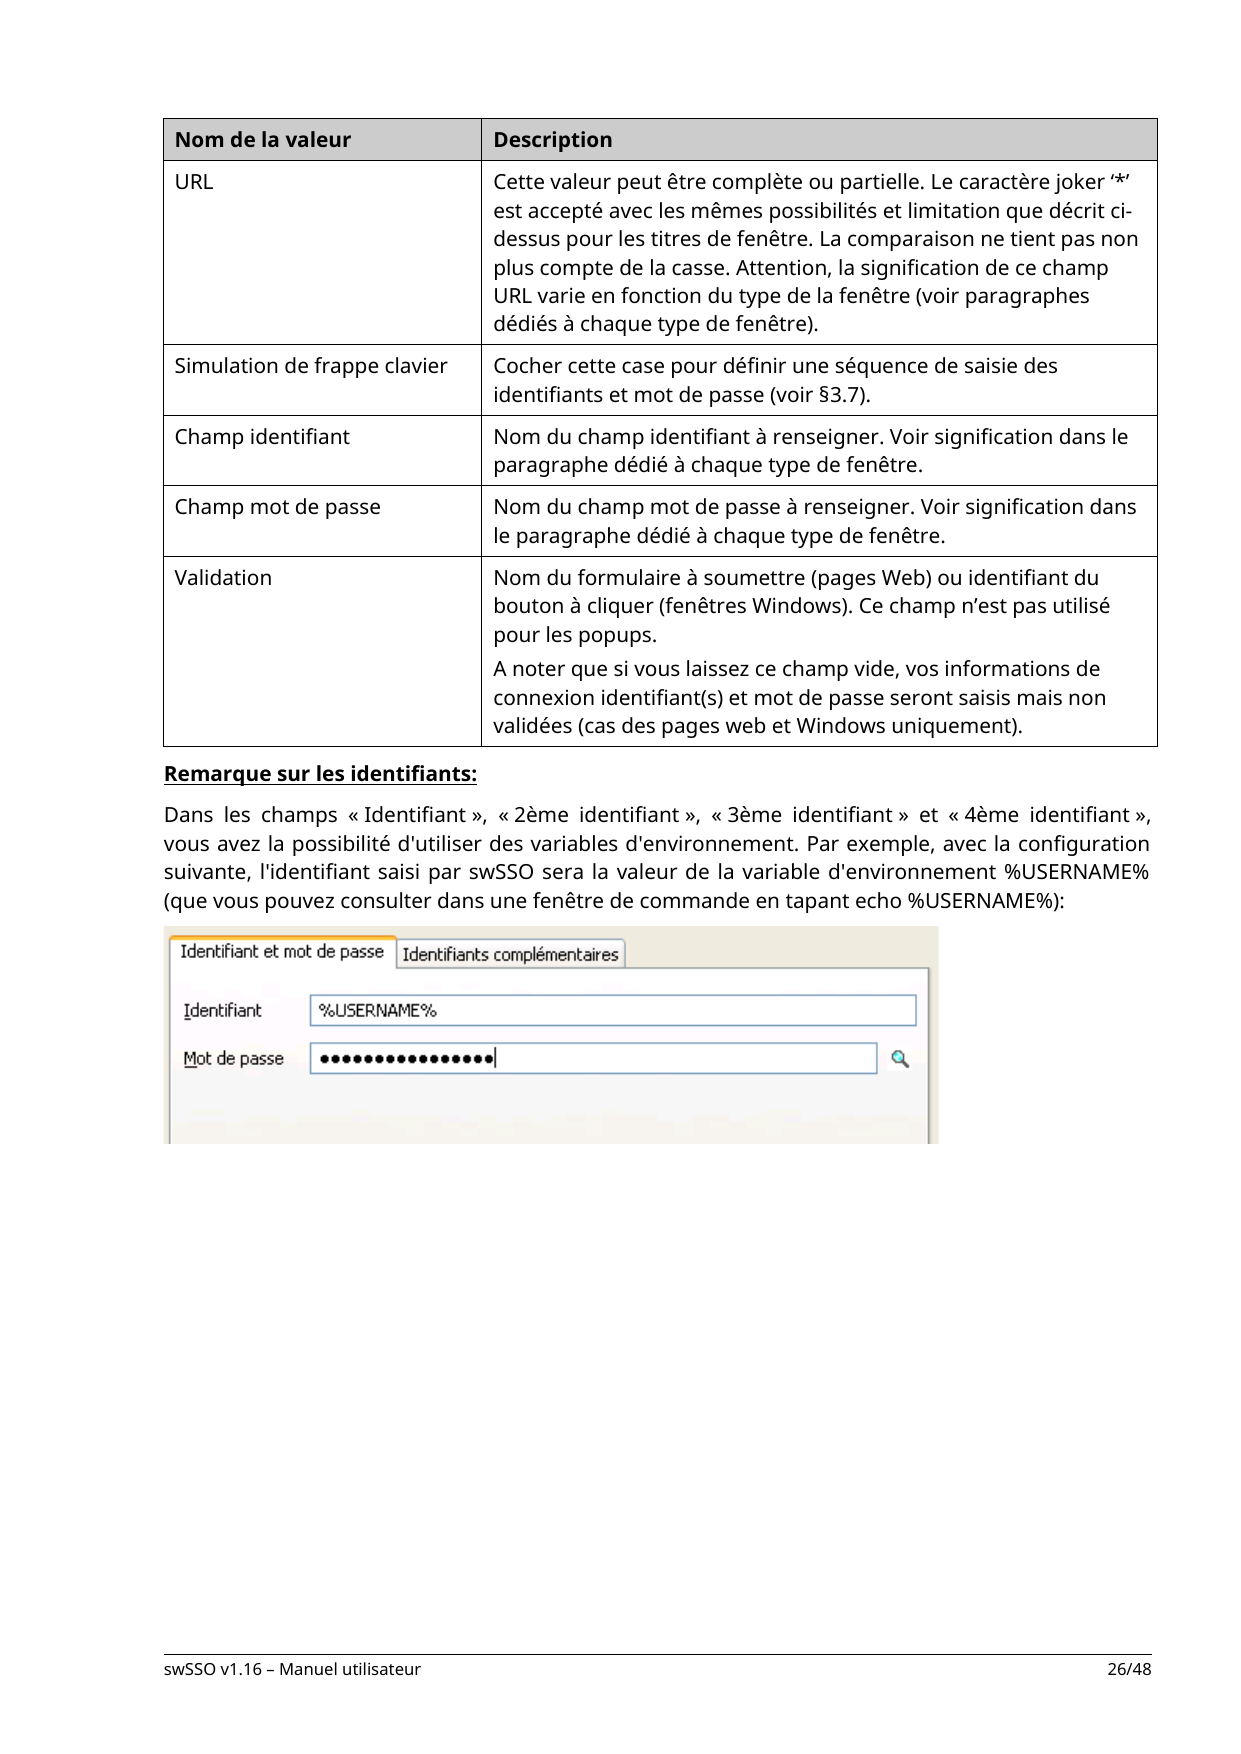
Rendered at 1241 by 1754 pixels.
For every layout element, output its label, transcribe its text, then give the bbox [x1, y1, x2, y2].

table_cell Simulation de frappe clavier [164, 345, 481, 415]
table_cell Cette valeur peut être complète ou partielle. Le caractère joker ‘*’ est accepté avec les mêmes possibilités et limitation que décrit ci-dessus pour les titres de fenêtre. La comparaison ne tient pas non plus compte de la casse. Attention, la signification de ce champ URL varie en fonction du type de la fenêtre (voir paragraphes dédiés à chaque type de fenêtre). [482, 161, 1157, 344]
text Remarque sur les identifiants: [164, 759, 1152, 788]
table_header Nom de la valeur [164, 119, 481, 160]
table_cell Nom du formulaire à soumettre (pages Web) ou identifiant du bouton à cliquer (fenêtres Windows). Ce champ n’est pas utilisé pour les popups. A noter que si vous laissez ce champ vide, vos informations de connexion identifiant(s) et mot de passe seront saisis mais non validées (cas des pages web et Windows uniquement). [482, 557, 1157, 746]
table_cell Champ mot de passe [164, 486, 481, 556]
table_cell URL [164, 161, 481, 344]
table_header Description [482, 119, 1157, 160]
table_cell Nom du champ identifiant à renseigner. Voir signification dans le paragraphe dédié à chaque type de fenêtre. [482, 416, 1157, 485]
table_cell Champ identifiant [164, 416, 481, 485]
table_cell Cocher cette case pour définir une séquence de saisie des identifiants et mot de passe (voir §3.7). [482, 345, 1157, 415]
table_cell Nom du champ mot de passe à renseigner. Voir signification dans le paragraphe dédié à chaque type de fenêtre. [482, 486, 1157, 556]
table_cell Validation [164, 557, 481, 746]
text Dans les champs « Identifiant », « 2ème identifiant », « 3ème identifiant » et « 4ème identifiant », vous avez la possibilité d'utiliser des variables d'environnement. Par exemple, avec la configuration suivante, l'identifiant saisi par swSSO sera la valeur de la variable d'environnement %USERNAME% (que vous pouvez consulter dans une fenêtre de commande en tapant echo %USERNAME%): [164, 800, 1152, 914]
